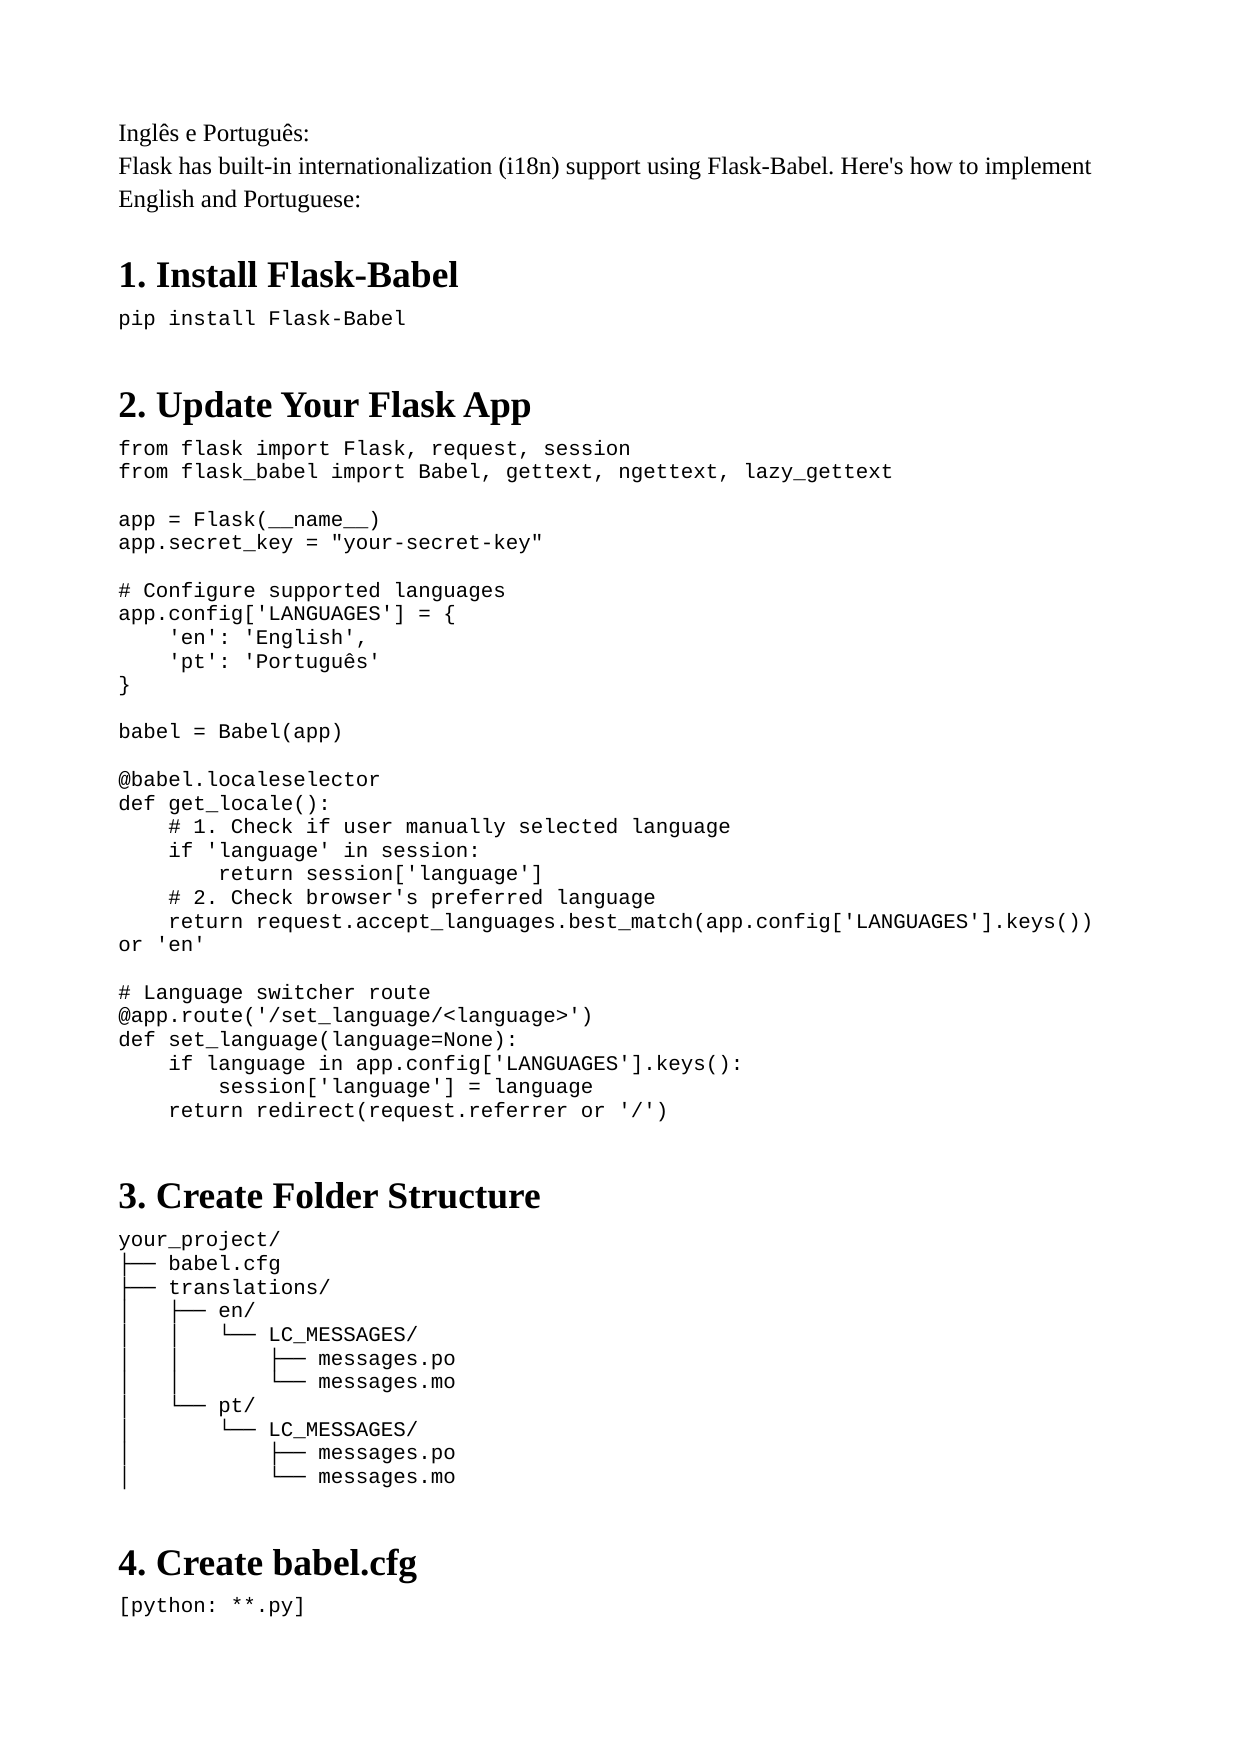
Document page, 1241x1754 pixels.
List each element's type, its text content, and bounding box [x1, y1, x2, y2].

text app.config['LANGUAGES'] = { [118, 603, 1122, 627]
text 'en': 'English', [118, 627, 1122, 651]
subtitle 1. Install Flask-Babel [118, 253, 1122, 296]
text def get_locale(): [118, 792, 1122, 816]
text # 1. Check if user manually selected language [118, 816, 1122, 840]
text │ └── pt/ [118, 1395, 1122, 1419]
subtitle 4. Create babel.cfg [118, 1540, 1122, 1583]
text session['language'] = language [118, 1076, 1122, 1100]
text # Configure supported languages [118, 580, 1122, 603]
text # Language switcher route [118, 982, 1122, 1005]
text 'pt': 'Português' [118, 651, 1122, 674]
text return session['language'] [118, 863, 1122, 887]
text │ │ └── messages.mo [118, 1371, 1122, 1395]
text app.secret_key = "your-secret-key" [118, 532, 1122, 556]
subtitle 3. Create Folder Structure [118, 1174, 1122, 1217]
text Inglês e Português: Flask has built-in internationalization (i18n) support using Flask-Babel. Here's how to implement English and Portuguese: [118, 118, 1122, 213]
text @app.route('/set_language/<language>') [118, 1005, 1122, 1029]
text } [118, 674, 1122, 698]
text from flask_babel import Babel, gettext, ngettext, lazy_gettext [118, 461, 1122, 485]
text babel = Babel(app) [118, 722, 1122, 745]
text return redirect(request.referrer or '/') [118, 1100, 1122, 1123]
text def set_language(language=None): [118, 1029, 1122, 1053]
text if 'language' in session: [118, 840, 1122, 863]
text if language in app.config['LANGUAGES'].keys(): [118, 1053, 1122, 1076]
text your_project/ [118, 1229, 1122, 1253]
text │ │ ├── messages.po [175, 1348, 274, 1371]
text ├── babel.cfg [118, 1253, 1122, 1277]
text │ │ └── LC_MESSAGES/ [118, 1324, 1122, 1348]
text ├── translations/ [125, 1277, 1122, 1300]
subtitle 2. Update Your Flask App [118, 382, 1122, 425]
text │ │ ├── messages.po [125, 1348, 174, 1371]
text # 2. Check browser's preferred language [118, 887, 1122, 911]
text from flask import Flask, request, session [118, 438, 1122, 461]
text │ └── messages.mo [125, 1466, 1122, 1489]
text │ │ ├── messages.po [275, 1348, 1122, 1371]
text app = Flask(__name__) [118, 509, 1122, 532]
text pip install Flask-Babel [118, 308, 1122, 332]
text │ ├── messages.po [118, 1442, 1122, 1466]
text return request.accept_languages.best_match(app.config['LANGUAGES'].keys()) or 'en' [118, 911, 1122, 958]
text @babel.localeselector [118, 769, 1122, 792]
text │ ├── en/ [118, 1300, 1122, 1324]
text [python: **.py] [118, 1596, 1122, 1619]
text │ └── LC_MESSAGES/ [125, 1419, 1122, 1442]
